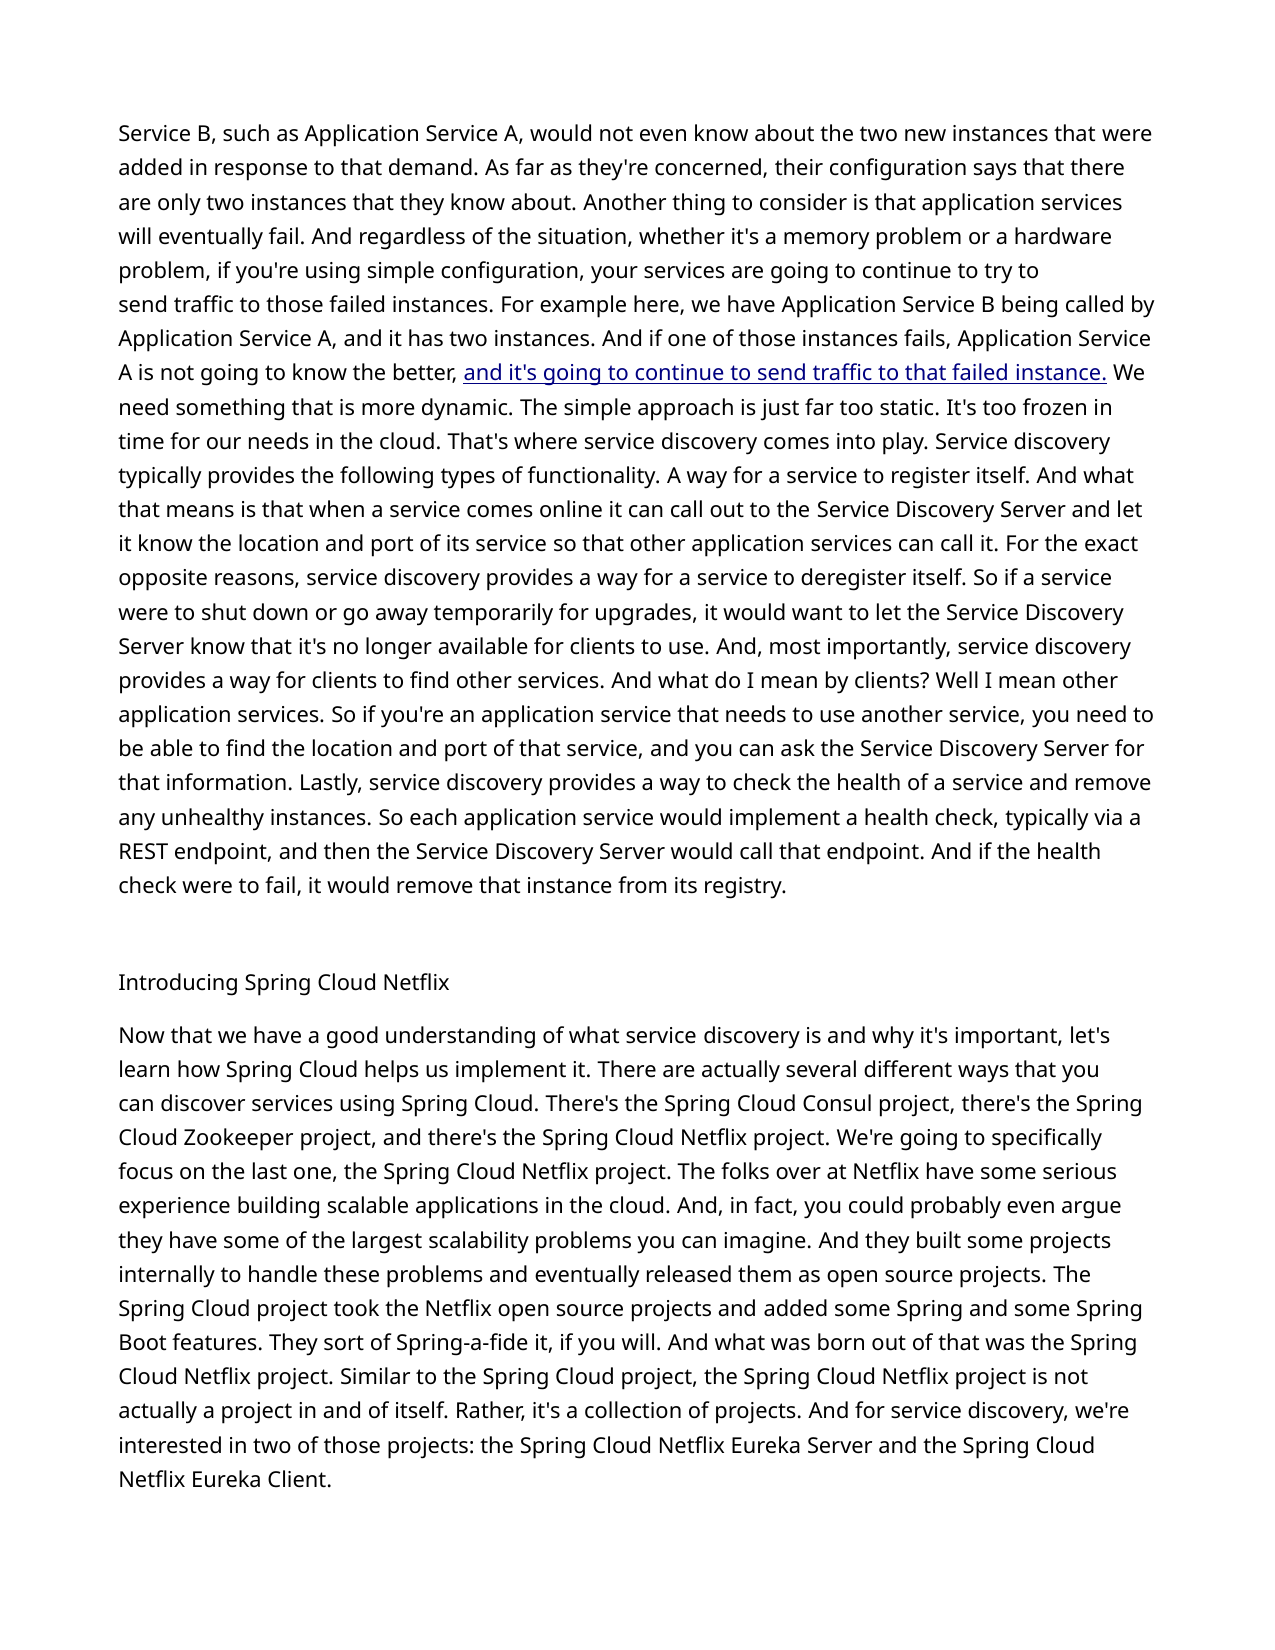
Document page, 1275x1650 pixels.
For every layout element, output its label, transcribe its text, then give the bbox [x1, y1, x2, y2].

subtitle Introducing Spring Cloud Netflix [118, 966, 1157, 996]
text Service B, such as Application Service A, would not even know about the two new instances that were added in response to that demand. As far as they're concerned, their configuration says that there are only two instances that they know about. Another thing to consider is that application services will eventually fail. And regardless of the situation, whether it's a memory problem or a hardware problem, if you're using simple configuration, your services are going to continue to try to send traffic to those failed instances. For example here, we have Application Service B being called by Application Service A, and it has two instances. And if one of those instances fails, Application Service A is not going to know the better, and it's going to continue to send traffic to that failed instance. We need something that is more dynamic. The simple approach is just far too static. It's too frozen in time for our needs in the cloud. That's where service discovery comes into play. Service discovery typically provides the following types of functionality. A way for a service to register itself. And what that means is that when a service comes online it can call out to the Service Discovery Server and let it know the location and port of its service so that other application services can call it. For the exact opposite reasons, service discovery provides a way for a service to deregister itself. So if a service were to shut down or go away temporarily for upgrades, it would want to let the Service Discovery Server know that it's no longer available for clients to use. And, most importantly, service discovery provides a way for clients to find other services. And what do I mean by clients? Well I mean other application services. So if you're an application service that needs to use another service, you need to be able to find the location and port of that service, and you can ask the Service Discovery Server for that information. Lastly, service discovery provides a way to check the health of a service and remove any unhealthy instances. So each application service would implement a health check, typically via a REST endpoint, and then the Service Discovery Server would call that endpoint. And if the health check were to fail, it would remove that instance from its registry. [118, 118, 1157, 899]
text Now that we have a good understanding of what service discovery is and why it's important, let's learn how Spring Cloud helps us implement it. There are actually several different ways that you can discover services using Spring Cloud. There's the Spring Cloud Consul project, there's the Spring Cloud Zookeeper project, and there's the Spring Cloud Netflix project. We're going to specifically focus on the last one, the Spring Cloud Netflix project. The folks over at Netflix have some serious experience building scalable applications in the cloud. And, in fact, you could probably even argue they have some of the largest scalability problems you can imagine. And they built some projects internally to handle these problems and eventually released them as open source projects. The Spring Cloud project took the Netflix open source projects and added some Spring and some Spring Boot features. They sort of Spring-a-fide it, if you will. And what was born out of that was the Spring Cloud Netflix project. Similar to the Spring Cloud project, the Spring Cloud Netflix project is not actually a project in and of itself. Rather, it's a collection of projects. And for service discovery, we're interested in two of those projects: the Spring Cloud Netflix Eureka Server and the Spring Cloud Netflix Eureka Client. [118, 1020, 1157, 1494]
